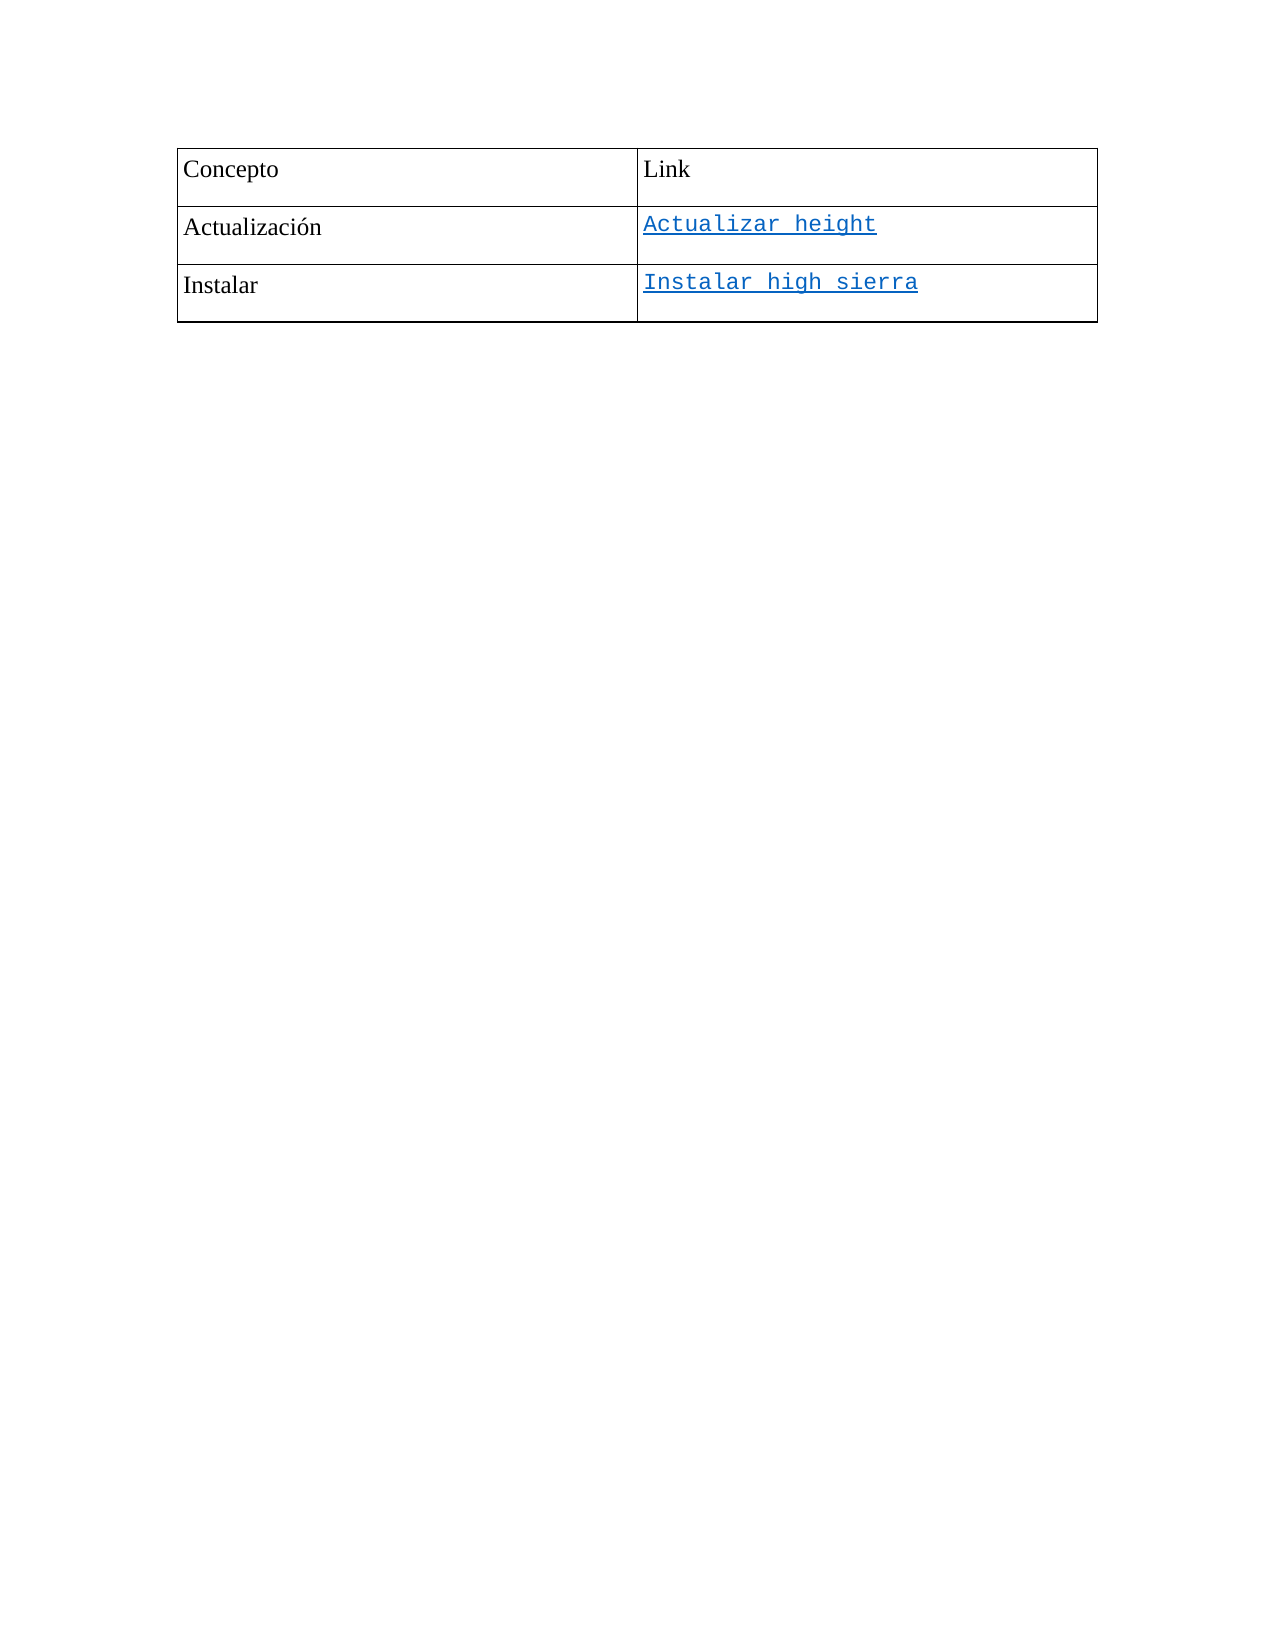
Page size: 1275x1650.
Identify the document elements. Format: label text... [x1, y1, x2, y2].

table_cell Actualizar height [638, 207, 1097, 263]
table_cell Instalar high sierra [638, 265, 1097, 321]
table_cell Actualización [178, 207, 637, 263]
table_header Link [638, 149, 1097, 206]
table_header Concepto [178, 149, 637, 206]
table_cell Instalar [178, 265, 637, 321]
